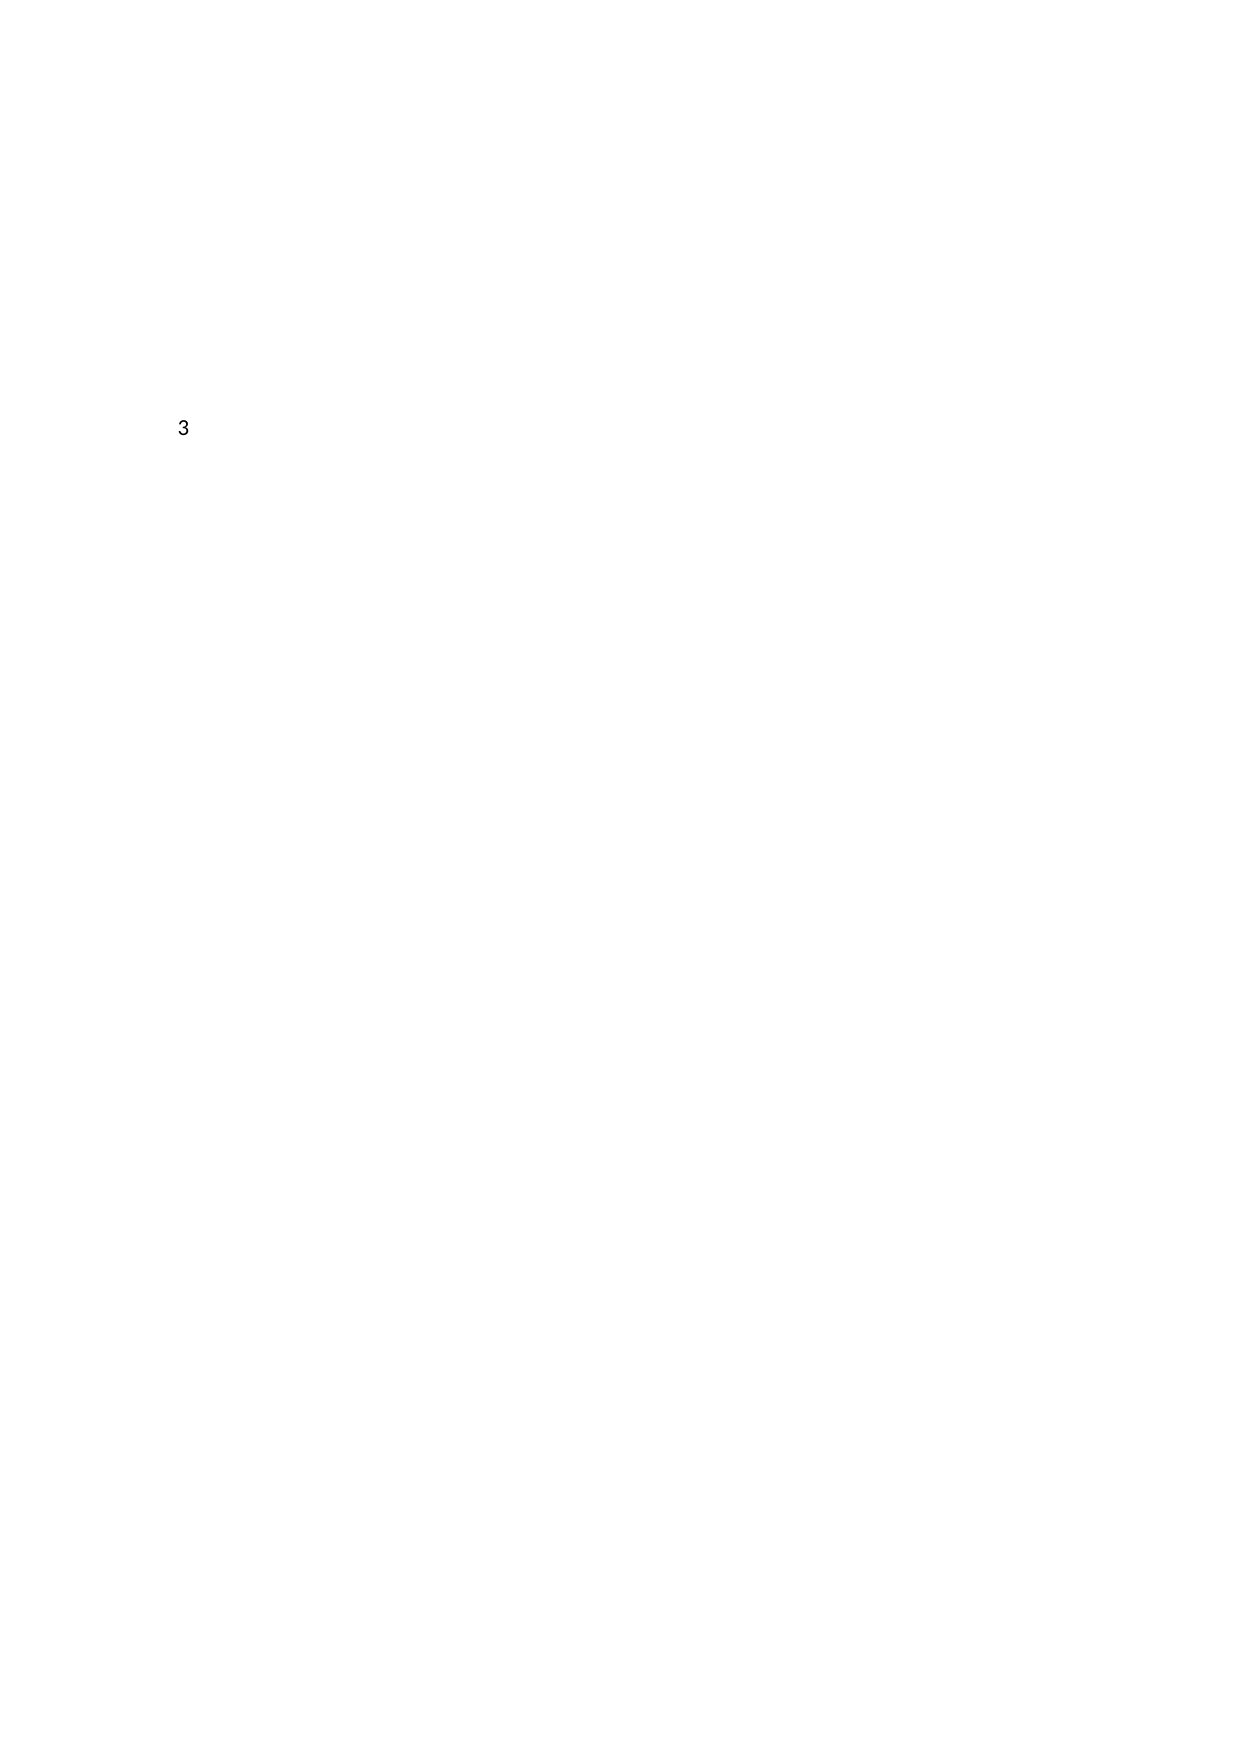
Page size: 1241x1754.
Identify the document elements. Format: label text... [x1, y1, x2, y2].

text 3 [177, 413, 1063, 441]
